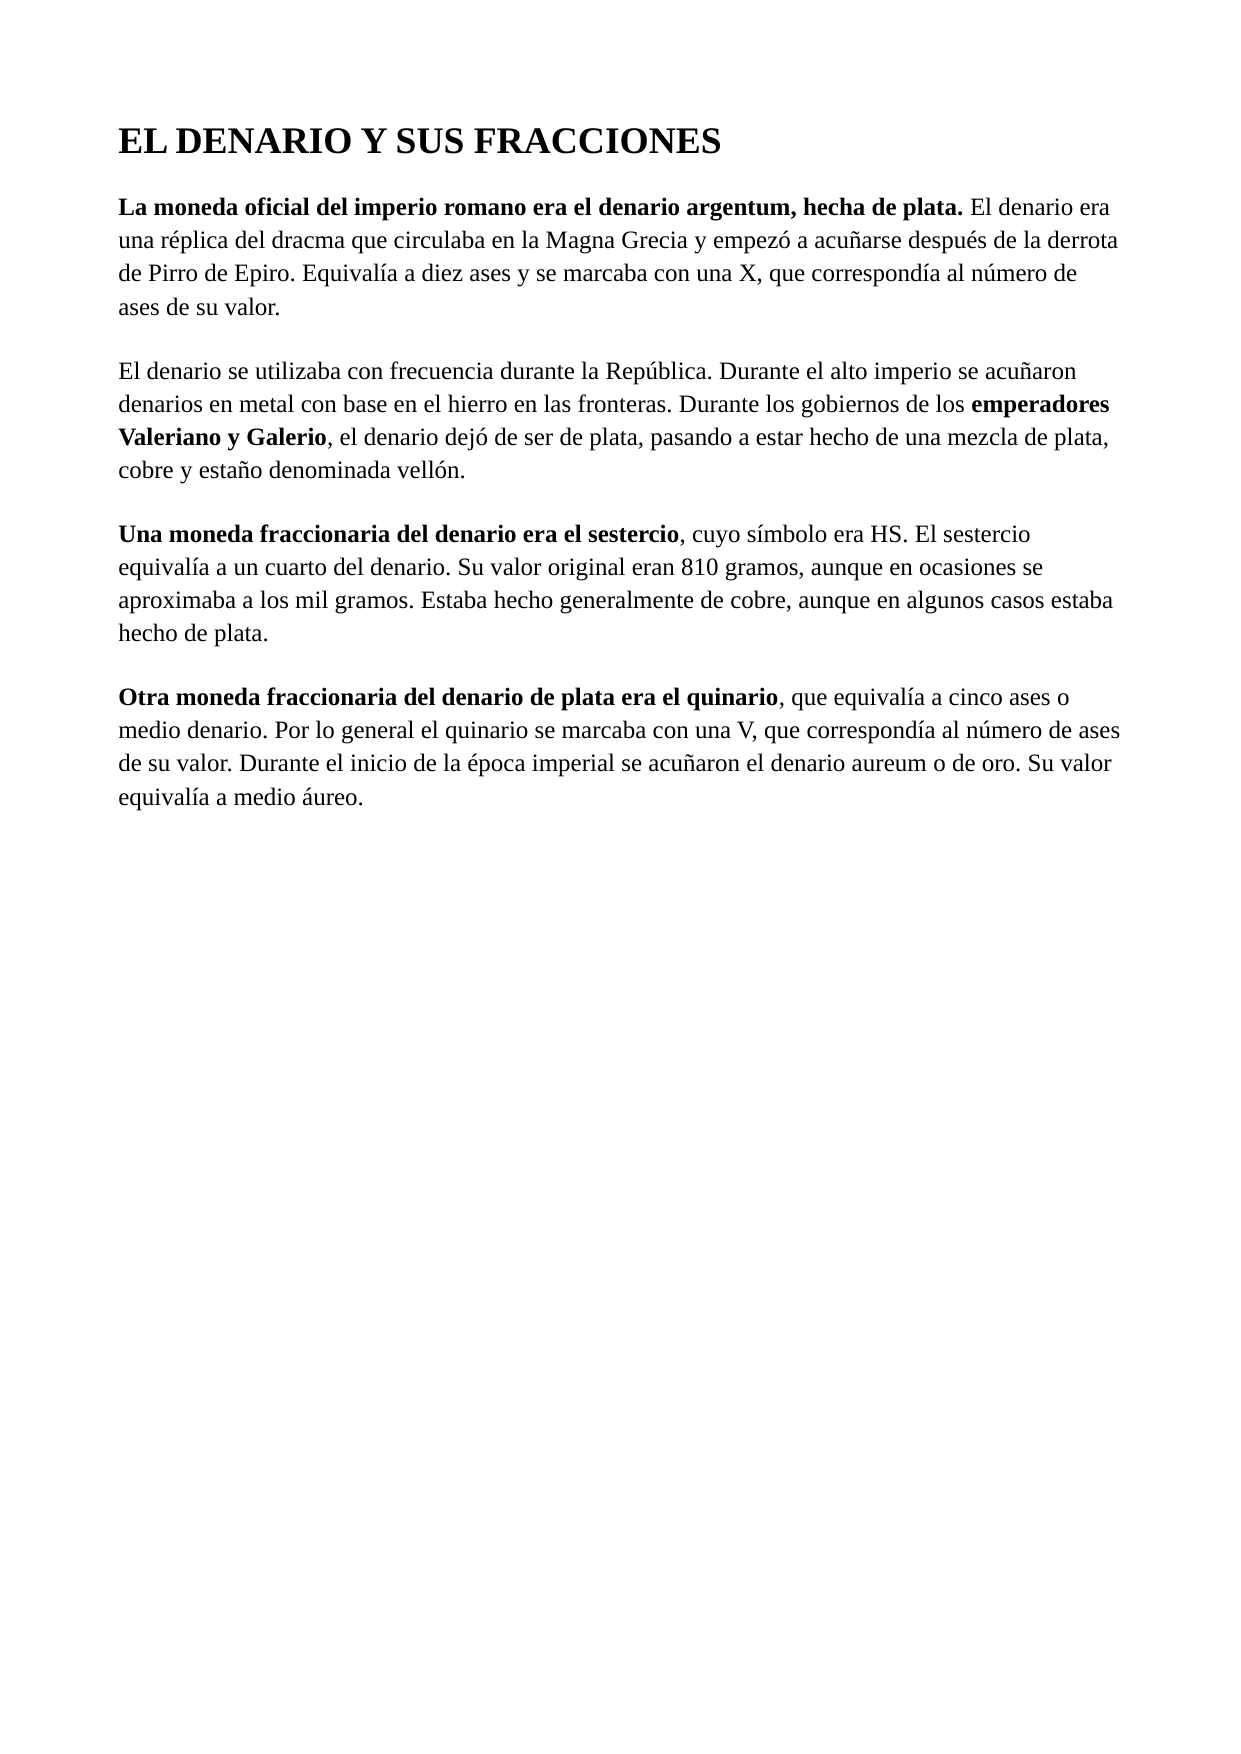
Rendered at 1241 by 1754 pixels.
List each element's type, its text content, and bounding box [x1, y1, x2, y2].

text Otra moneda fraccionaria del denario de plata era el quinario, que equivalía a cinco ases o medio denario. Por lo general el quinario se marcaba con una V, que correspondía al número de ases de su valor. Durante el inicio de la época imperial se acuñaron el denario aureum o de oro. Su valor equivalía a medio áureo. [118, 682, 1122, 810]
text Una moneda fraccionaria del denario era el sestercio, cuyo símbolo era HS. El sestercio equivalía a un cuarto del denario. Su valor original eran 810 gramos, aunque en ocasiones se aproximaba a los mil gramos. Estaba hecho generalmente de cobre, aunque en algunos casos estaba hecho de plata. [118, 519, 1122, 647]
text La moneda oficial del imperio romano era el denario argentum, hecha de plata. El denario era una réplica del dracma que circulaba en la Magna Grecia y empezó a acuñarse después de la derrota de Pirro de Epiro. Equivalía a diez ases y se marcaba con una X, que correspondía al número de ases de su valor. [118, 192, 1122, 320]
subtitle EL DENARIO Y SUS FRACCIONES [118, 118, 1122, 161]
text El denario se utilizaba con frecuencia durante la República. Durante el alto imperio se acuñaron denarios en metal con base en el hierro en las fronteras. Durante los gobiernos de los emperadores Valeriano y Galerio, el denario dejó de ser de plata, pasando a estar hecho de una mezcla de plata, cobre y estaño denominada vellón. [118, 356, 1122, 484]
